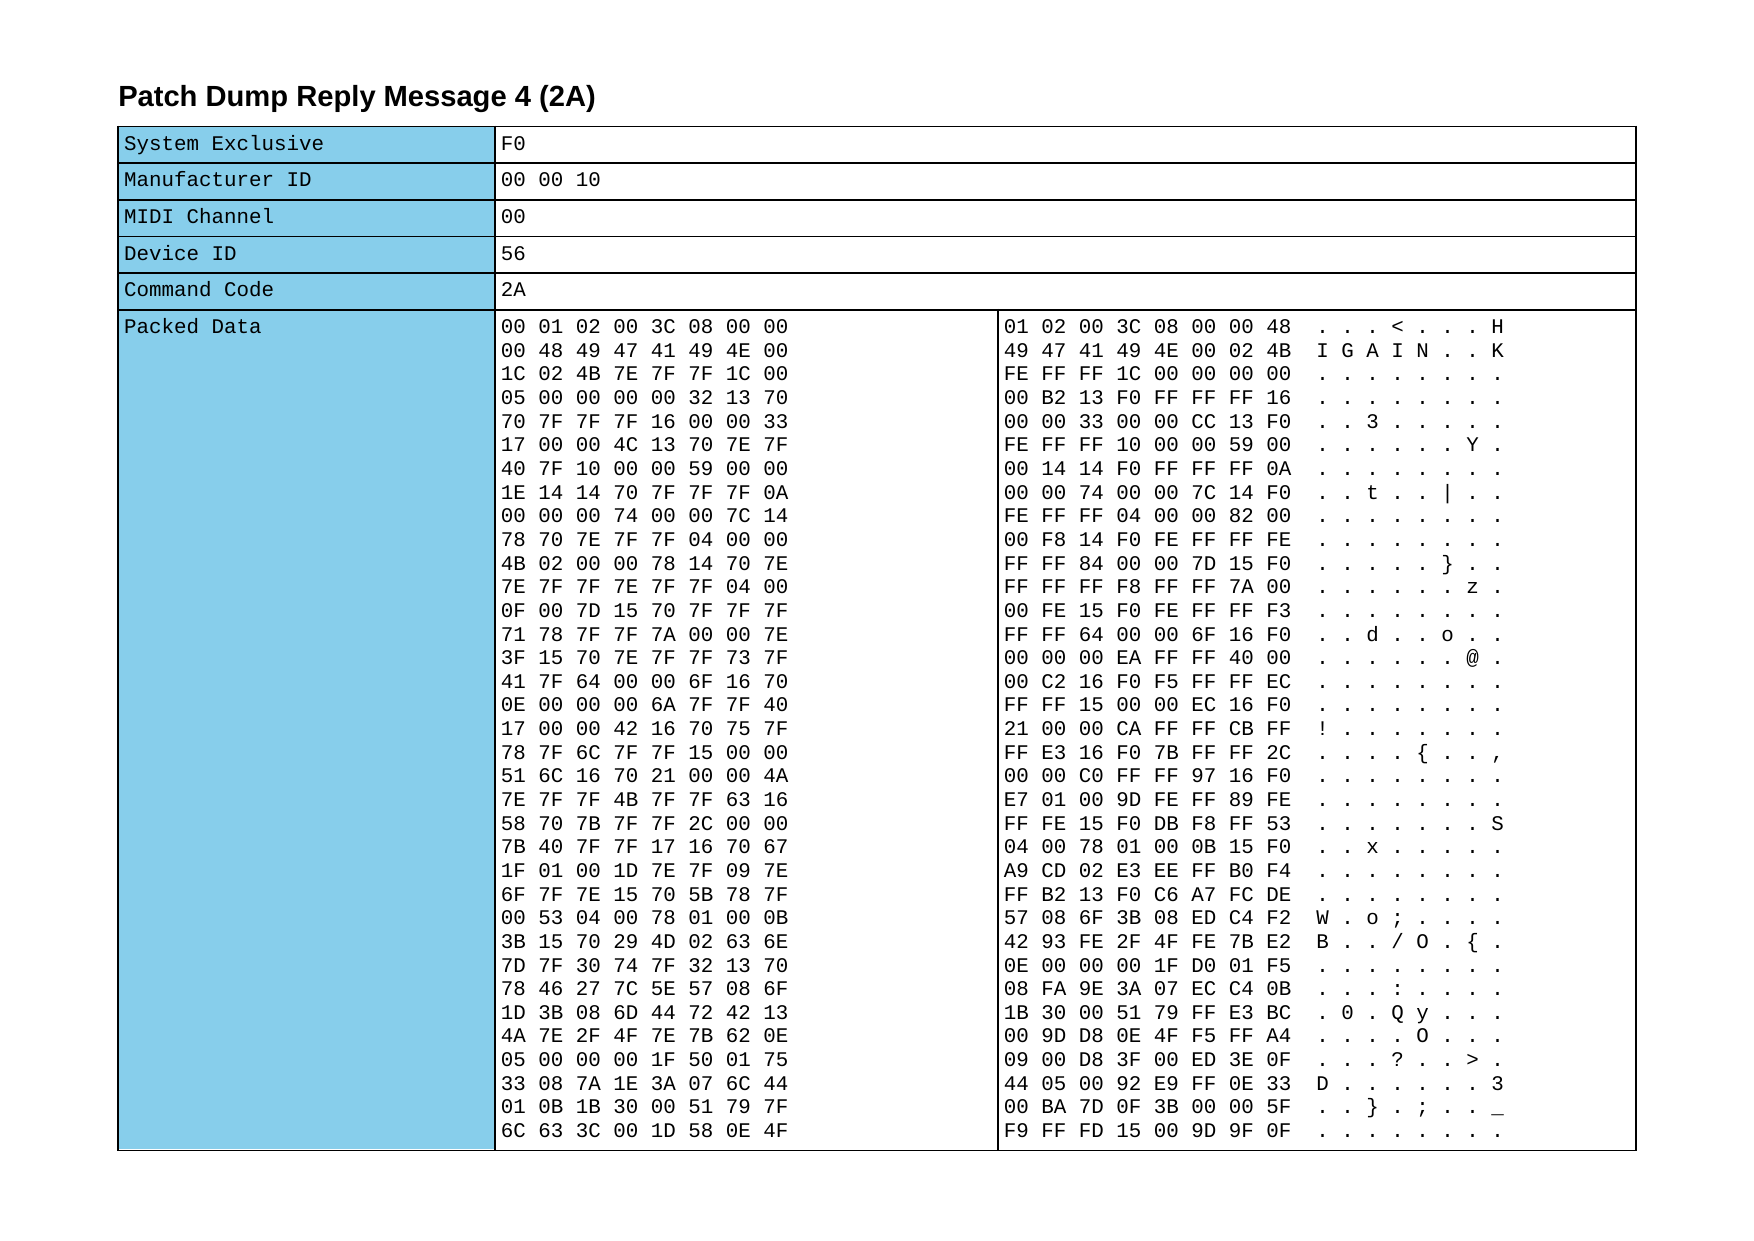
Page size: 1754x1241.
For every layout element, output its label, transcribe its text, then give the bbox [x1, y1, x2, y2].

table_header F0 [496, 127, 1635, 162]
table_header System Exclusive [119, 127, 494, 162]
table_cell 2A [496, 274, 1635, 309]
table_cell 01 02 00 3C 08 00 00 48 . . . < . . . H 49 47 41 49 4E 00 02 4B I G A I N . . K FE FF FF 1C 00 00 00 00 . . . . . . . . 00 B2 13 F0 FF FF FF 16 . . . . . . . . 00 00 33 00 00 CC 13 F0 . . 3 . . . . . FE FF FF 10 00 00 59 00 . . . . . . Y . 00 14 14 F0 FF FF FF 0A . . . . . . . . 00 00 74 00 00 7C 14 F0 . . t . . | . . FE FF FF 04 00 00 82 00 . . . . . . . . 00 F8 14 F0 FE FF FF FE . . . . . . . . FF FF 84 00 00 7D 15 F0 . . . . . } . . FF FF FF F8 FF FF 7A 00 . . . . . . z . 00 FE 15 F0 FE FF FF F3 . . . . . . . . FF FF 64 00 00 6F 16 F0 . . d . . o . . 00 00 00 EA FF FF 40 00 . . . . . . @ . 00 C2 16 F0 F5 FF FF EC . . . . . . . . FF FF 15 00 00 EC 16 F0 . . . . . . . . 21 00 00 CA FF FF CB FF ! . . . . . . . FF E3 16 F0 7B FF FF 2C . . . . { . . , 00 00 C0 FF FF 97 16 F0 . . . . . . . . E7 01 00 9D FE FF 89 FE . . . . . . . . FF FE 15 F0 DB F8 FF 53 . . . . . . . S 04 00 78 01 00 0B 15 F0 . . x . . . . . A9 CD 02 E3 EE FF B0 F4 . . . . . . . . FF B2 13 F0 C6 A7 FC DE . . . . . . . . 57 08 6F 3B 08 ED C4 F2 W . o ; . . . . 42 93 FE 2F 4F FE 7B E2 B . . / O . { . 0E 00 00 00 1F D0 01 F5 . . . . . . . . 08 FA 9E 3A 07 EC C4 0B . . . : . . . . 1B 30 00 51 79 FF E3 BC . 0 . Q y . . . 00 9D D8 0E 4F F5 FF A4 . . . . O . . . 09 00 D8 3F 00 ED 3E 0F . . . ? . . > . 44 05 00 92 E9 FF 0E 33 D . . . . . . 3 00 BA 7D 0F 3B 00 00 5F . . } . ; . . _ F9 FF FD 15 00 9D 9F 0F . . . . . . . . [999, 311, 1635, 1149]
table_cell 56 [496, 237, 1635, 272]
table_cell 00 01 02 00 3C 08 00 00 00 48 49 47 41 49 4E 00 1C 02 4B 7E 7F 7F 1C 00 05 00 00 00 00 32 13 70 70 7F 7F 7F 16 00 00 33 17 00 00 4C 13 70 7E 7F 40 7F 10 00 00 59 00 00 1E 14 14 70 7F 7F 7F 0A 00 00 00 74 00 00 7C 14 78 70 7E 7F 7F 04 00 00 4B 02 00 00 78 14 70 7E 7E 7F 7F 7E 7F 7F 04 00 0F 00 7D 15 70 7F 7F 7F 71 78 7F 7F 7A 00 00 7E 3F 15 70 7E 7F 7F 73 7F 41 7F 64 00 00 6F 16 70 0E 00 00 00 6A 7F 7F 40 17 00 00 42 16 70 75 7F 78 7F 6C 7F 7F 15 00 00 51 6C 16 70 21 00 00 4A 7E 7F 7F 4B 7F 7F 63 16 58 70 7B 7F 7F 2C 00 00 7B 40 7F 7F 17 16 70 67 1F 01 00 1D 7E 7F 09 7E 6F 7F 7E 15 70 5B 78 7F 00 53 04 00 78 01 00 0B 3B 15 70 29 4D 02 63 6E 7D 7F 30 74 7F 32 13 70 78 46 27 7C 5E 57 08 6F 1D 3B 08 6D 44 72 42 13 4A 7E 2F 4F 7E 7B 62 0E 05 00 00 00 1F 50 01 75 33 08 7A 1E 3A 07 6C 44 01 0B 1B 30 00 51 79 7F 6C 63 3C 00 1D 58 0E 4F [496, 311, 997, 1149]
table_cell 00 [496, 201, 1635, 236]
table_cell Device ID [119, 237, 494, 272]
subtitle Patch Dump Reply Message 4 (2A) [118, 79, 1636, 113]
table_cell 00 00 10 [496, 164, 1635, 199]
table_cell MIDI Channel [119, 201, 494, 236]
table_cell Manufacturer ID [119, 164, 494, 199]
table_cell Command Code [119, 274, 494, 309]
table_cell Packed Data [119, 311, 494, 1149]
